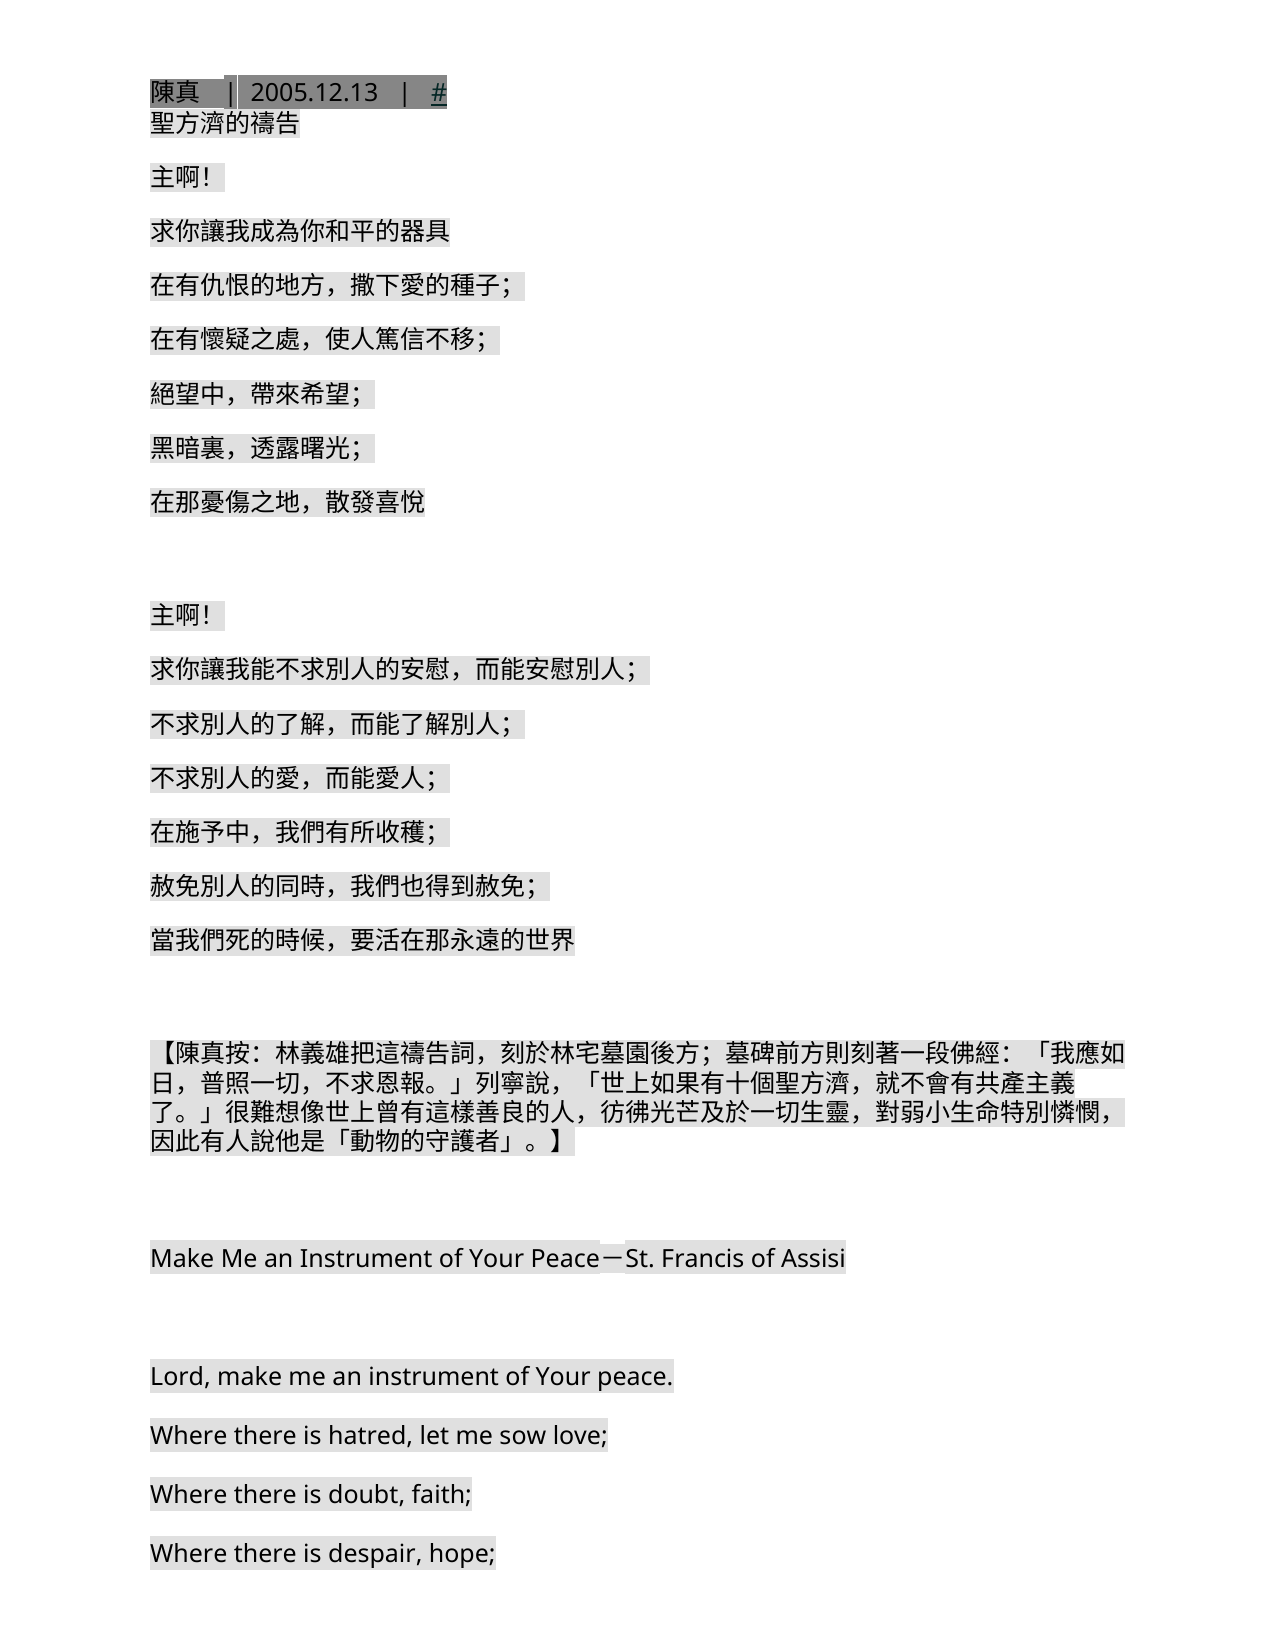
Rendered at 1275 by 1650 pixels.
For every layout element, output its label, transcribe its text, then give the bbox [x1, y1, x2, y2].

text 不求別人的愛，而能愛人； [150, 764, 1125, 793]
text 求你讓我成為你和平的器具 [150, 217, 1125, 247]
text Where there is doubt, faith; [150, 1477, 1125, 1511]
text 聖方濟的禱告 [150, 109, 1125, 138]
text Where there is despair, hope; [150, 1536, 1125, 1570]
text 黑暗裏，透露曙光； [150, 434, 1125, 463]
text Make Me an Instrument of Your Peace－St. Francis of Assisi [150, 1240, 1125, 1274]
text 主啊！ [150, 601, 1125, 631]
text Where there is hatred, let me sow love; [150, 1418, 1125, 1452]
text 陳真 | 2005.12.13 | # [150, 75, 1125, 109]
text 絕望中，帶來希望； [150, 380, 1125, 409]
text 當我們死的時候，要活在那永遠的世界 [150, 926, 1125, 956]
text 在施予中，我們有所收穫； [150, 818, 1125, 847]
text 主啊！ [150, 163, 1125, 192]
text 【陳真按：林義雄把這禱告詞，刻於林宅墓園後方；墓碑前方則刻著一段佛經：「我應如日，普照一切，不求恩報。」列寧說，「世上如果有十個聖方濟，就不會有共產主義了。」很難想像世上曾有這樣善良的人，彷彿光芒及於一切生靈，對弱小生命特別憐憫，因此有人說他是「動物的守護者」。】 [150, 1040, 1125, 1156]
text 求你讓我能不求別人的安慰，而能安慰別人； [150, 656, 1125, 685]
text 在有懷疑之處，使人篤信不移； [150, 326, 1125, 355]
text 在那憂傷之地，散發喜悅 [150, 488, 1125, 517]
text 在有仇恨的地方，撒下愛的種子； [150, 272, 1125, 301]
text Lord, make me an instrument of Your peace. [150, 1358, 1125, 1393]
text 不求別人的了解，而能了解別人； [150, 710, 1125, 739]
text 赦免別人的同時，我們也得到赦免； [150, 872, 1125, 901]
